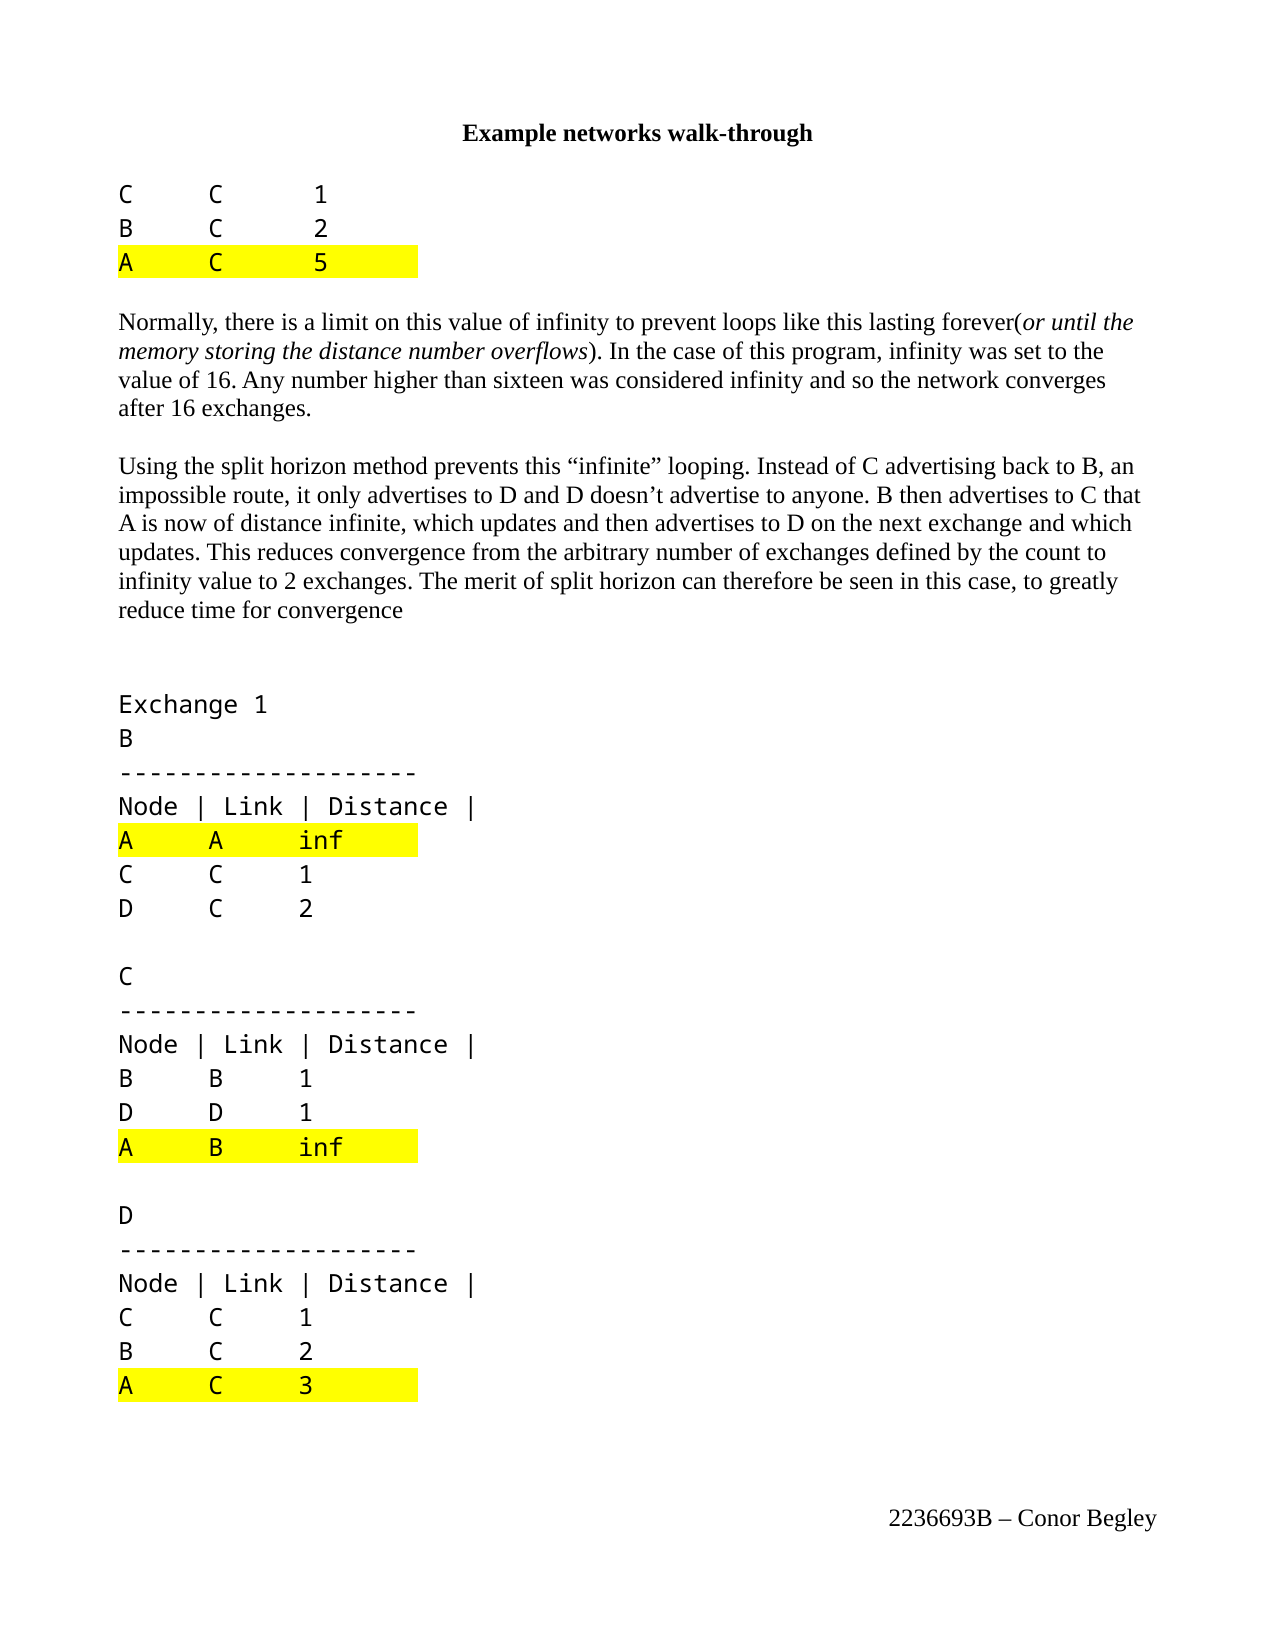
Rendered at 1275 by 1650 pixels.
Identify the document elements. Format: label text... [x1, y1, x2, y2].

text Normally, there is a limit on this value of infinity to prevent loops like this lasting forever(or until the memory storing the distance number overflows). In the case of this program, infinity was set to the value of 16. Any number higher than sixteen was considered infinity and so the network converges after 16 exchanges. [118, 307, 1157, 422]
text Using the split horizon method prevents this “infinite” looping. Instead of C advertising back to B, an impossible route, it only advertises to D and D doesn’t advertise to anyone. B then advertises to C that A is now of distance infinite, which updates and then advertises to D on the next exchange and which updates. This reduces convergence from the arbitrary number of exchanges defined by the count to infinity value to 2 exchanges. The merit of split horizon can therefore be seen in this case, to greatly reduce time for convergence [118, 451, 1157, 623]
text C C 1 B C 2 [118, 176, 1157, 244]
text Exchange 1 B -------------------- Node | Link | Distance | A A inf C C 1 D C 2 C -------------------- Node | Link | Distance | B B 1 D D 1 A B inf D -------------------- Node | Link | Distance | C C 1 B C 2 A C 3 [118, 686, 1157, 1470]
text A C 5 [118, 244, 1157, 307]
